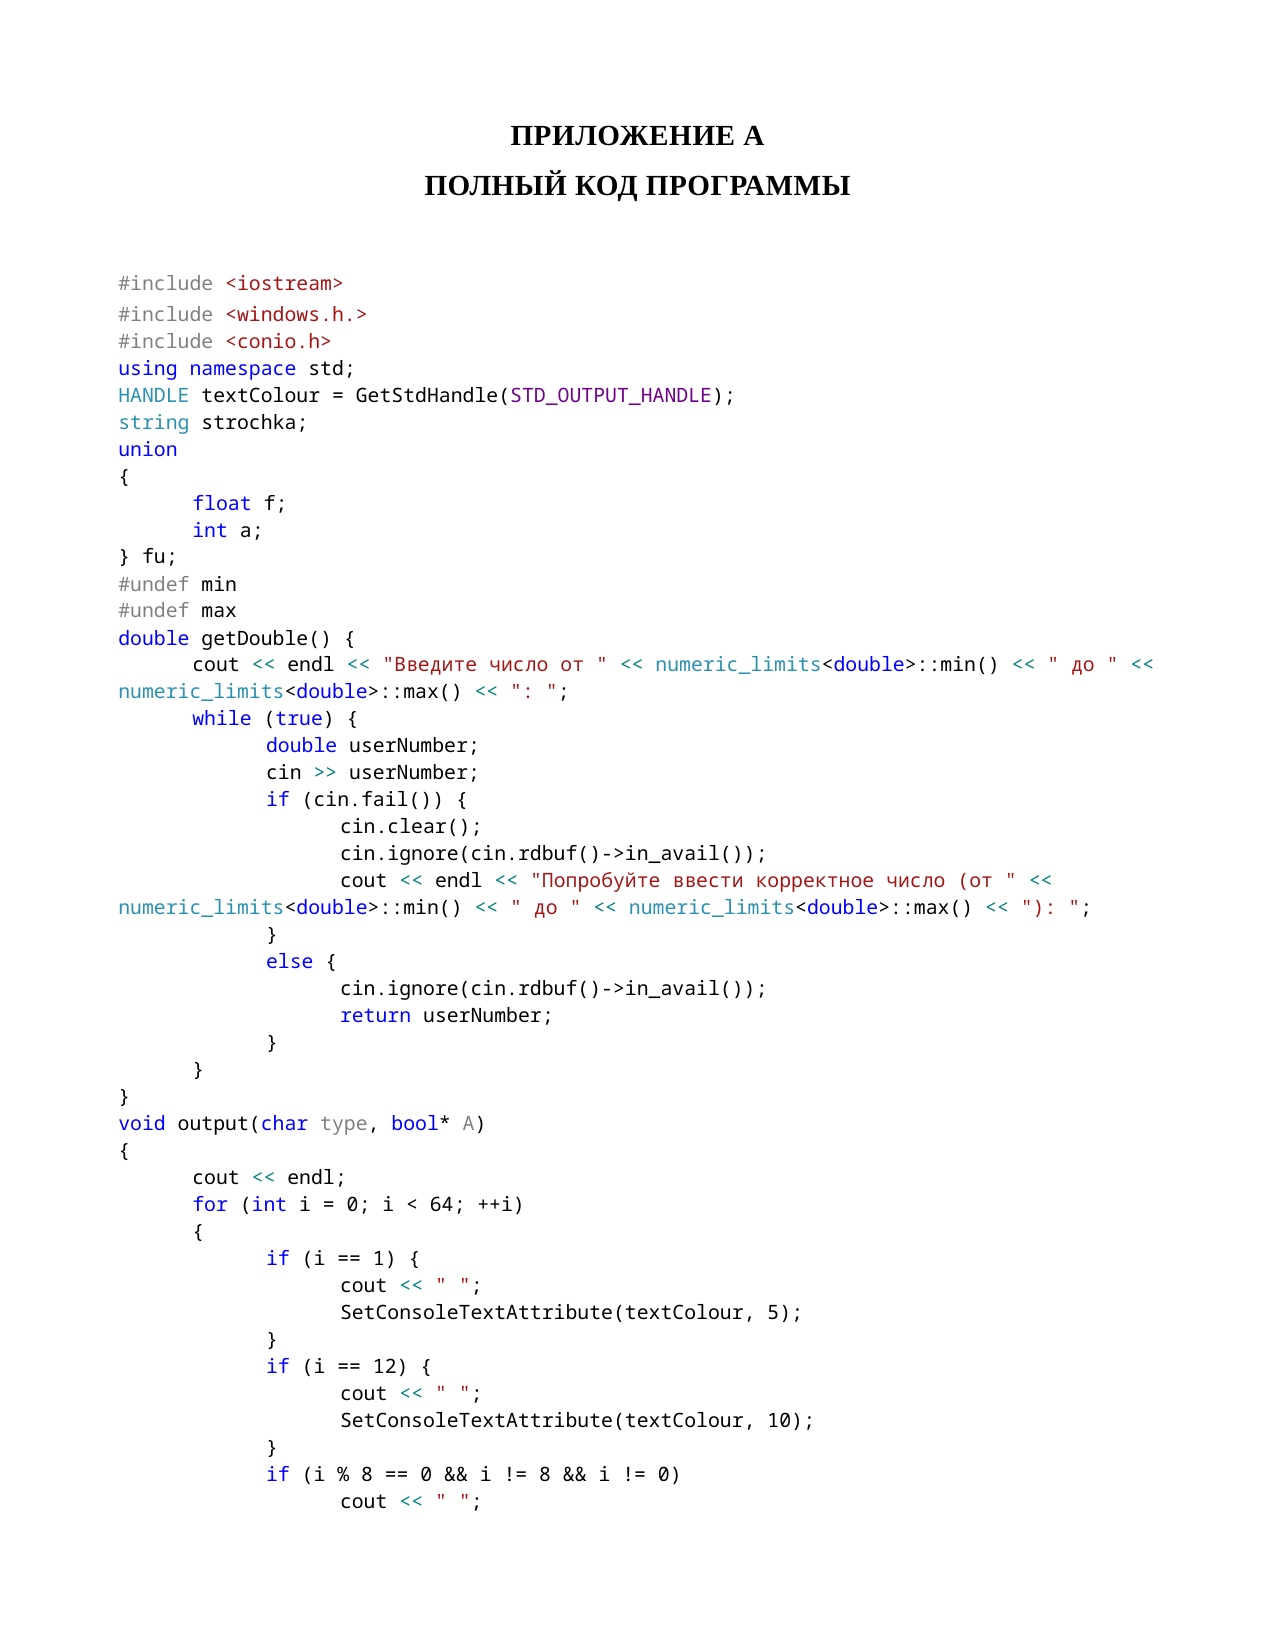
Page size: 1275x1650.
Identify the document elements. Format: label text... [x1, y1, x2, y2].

text SetConsoleTextAttribute(textColour, 10); [118, 1406, 1157, 1433]
text int a; [118, 516, 1157, 543]
text SetConsoleTextAttribute(textColour, 5); [118, 1298, 1157, 1325]
text cin.ignore(cin.rdbuf()->in_avail()); [118, 839, 1157, 867]
text if (cin.fail()) { [118, 786, 1157, 813]
text else { [118, 947, 1157, 974]
text if (i == 12) { [118, 1352, 1157, 1379]
text cout << " "; [118, 1487, 1157, 1514]
text } fu; [118, 543, 1157, 570]
text if (i == 1) { [118, 1244, 1157, 1271]
text string strochka; [118, 408, 1157, 435]
text cout << endl << "Введите число от " << numeric_limits<double>::min() << " до " << numeric_limits<double>::max() << ": "; [118, 651, 1157, 705]
text double getDouble() { [118, 624, 1157, 651]
text return userNumber; [118, 1001, 1157, 1028]
text while (true) { [118, 705, 1157, 732]
text void output(char type, bool* A) [118, 1109, 1157, 1136]
text } [118, 1055, 1157, 1082]
text float f; [118, 489, 1157, 516]
text union [118, 435, 1157, 462]
text cout << " "; [118, 1271, 1157, 1298]
text cin.clear(); [118, 813, 1157, 839]
text cout << endl << "Попробуйте ввести корректное число (от " << numeric_limits<double>::min() << " до " << numeric_limits<double>::max() << "): "; [118, 867, 1157, 921]
text { [118, 1136, 1157, 1163]
text #include <iostream> [118, 269, 1157, 296]
text #undef max [118, 597, 1157, 624]
text for (int i = 0; i < 64; ++i) [118, 1190, 1157, 1217]
text Приложение А [118, 118, 1157, 152]
text HANDLE textColour = GetStdHandle(STD_OUTPUT_HANDLE); [118, 381, 1157, 408]
text using namespace std; [118, 354, 1157, 381]
text } [118, 921, 1157, 947]
text { [118, 462, 1157, 489]
text } [118, 1325, 1157, 1352]
text cout << " "; [118, 1379, 1157, 1406]
text cin.ignore(cin.rdbuf()->in_avail()); [118, 974, 1157, 1001]
text Полный код программы [118, 168, 1157, 202]
text } [118, 1433, 1157, 1460]
text #include <conio.h> [118, 327, 1157, 354]
text double userNumber; [118, 732, 1157, 759]
text #include <windows.h.> [118, 300, 1157, 327]
text { [118, 1217, 1157, 1244]
text cin >> userNumber; [118, 759, 1157, 786]
text #undef min [118, 570, 1157, 597]
text } [118, 1082, 1157, 1109]
text } [118, 1028, 1157, 1055]
text cout << endl; [118, 1163, 1157, 1190]
text if (i % 8 == 0 && i != 8 && i != 0) [118, 1460, 1157, 1487]
